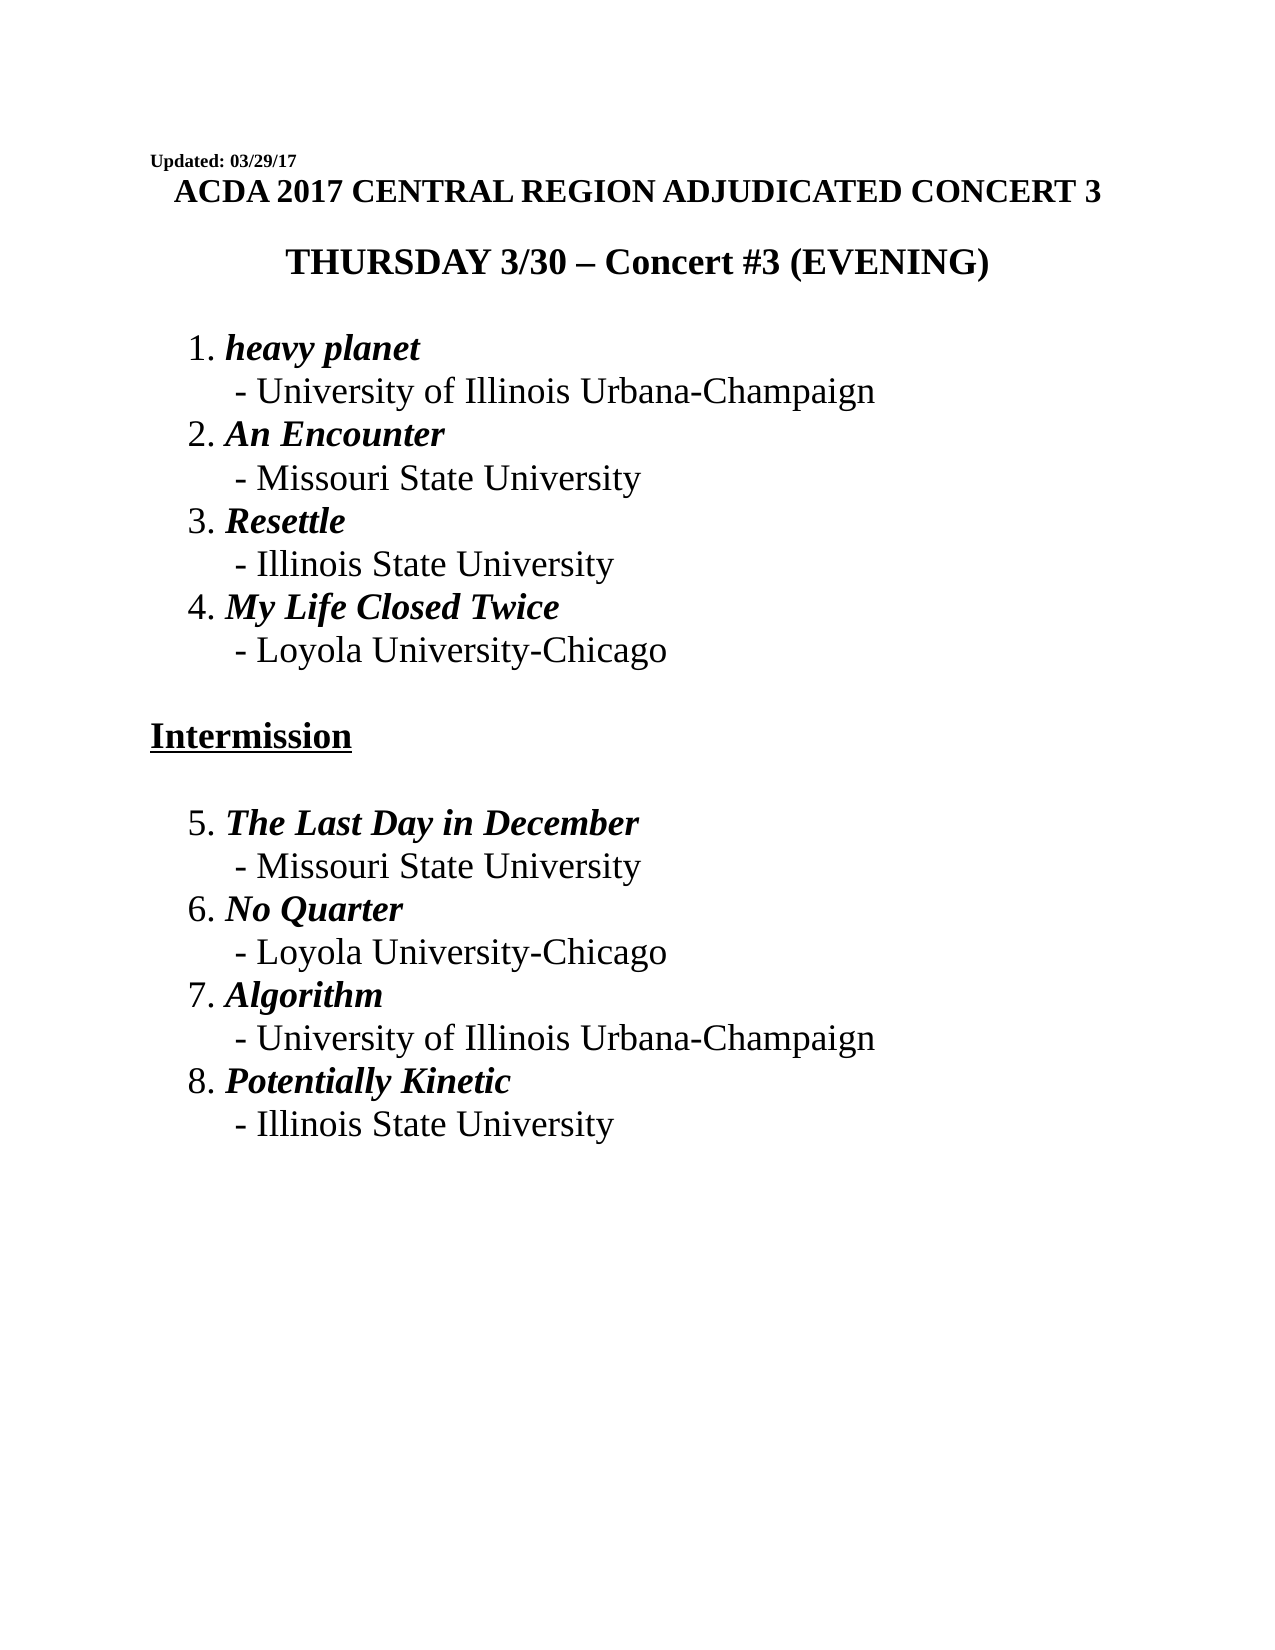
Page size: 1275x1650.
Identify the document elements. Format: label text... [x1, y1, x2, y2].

list Resettle - Illinois State University [187, 498, 1125, 584]
list heavy planet - University of Illinois Urbana-Champaign [187, 326, 1125, 412]
list Potentially Kinetic - Illinois State University [187, 1059, 1125, 1145]
text THURSDAY 3/30 – Concert #3 (EVENING) [150, 239, 1125, 282]
list An Encounter - Missouri State University [187, 412, 1125, 498]
list The Last Day in December - Missouri State University [187, 800, 1125, 886]
list My Life Closed Twice - Loyola University-Chicago [187, 584, 1125, 671]
text Intermission [150, 714, 1125, 757]
list Algorithm - University of Illinois Urbana-Champaign [187, 972, 1125, 1059]
list No Quarter - Loyola University-Chicago [187, 886, 1125, 972]
